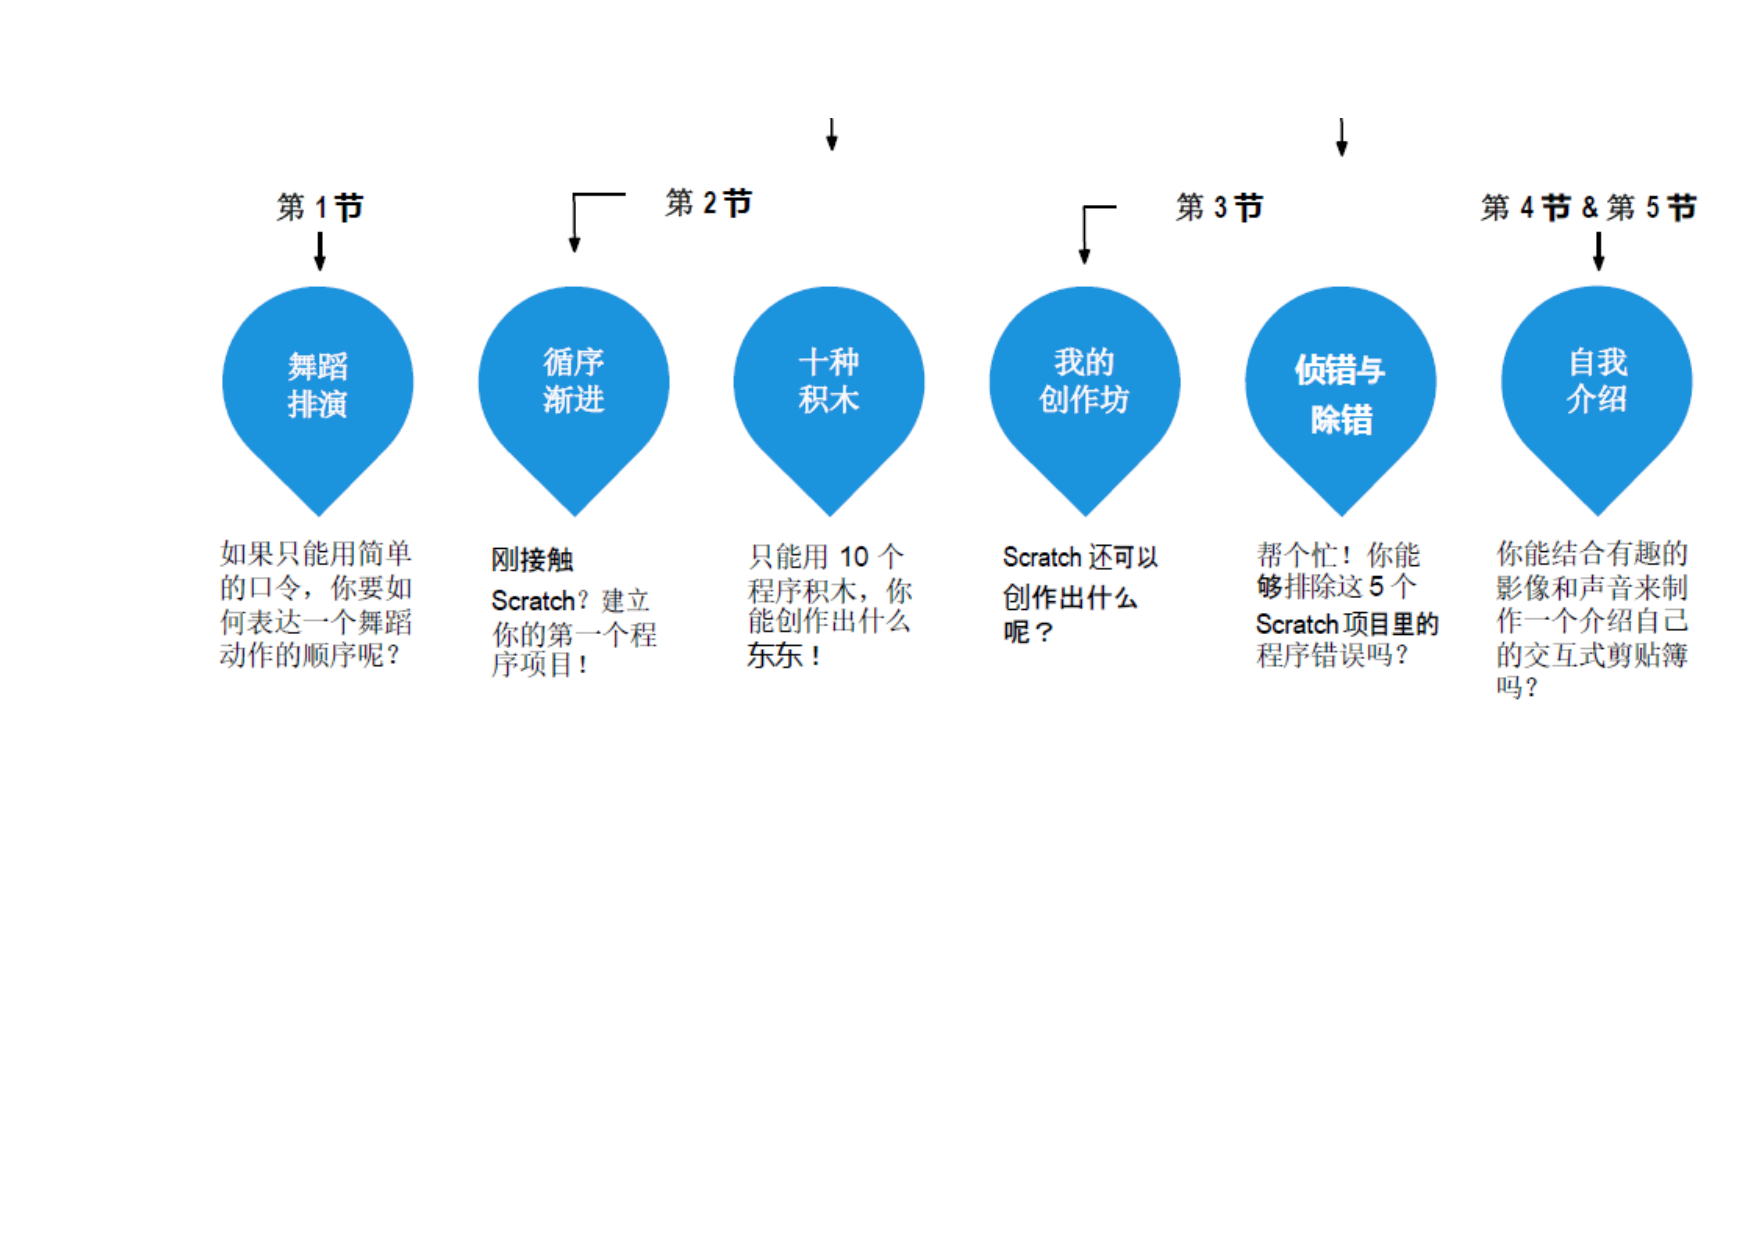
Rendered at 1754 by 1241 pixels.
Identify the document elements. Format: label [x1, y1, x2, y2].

picture [118, 118, 1753, 709]
